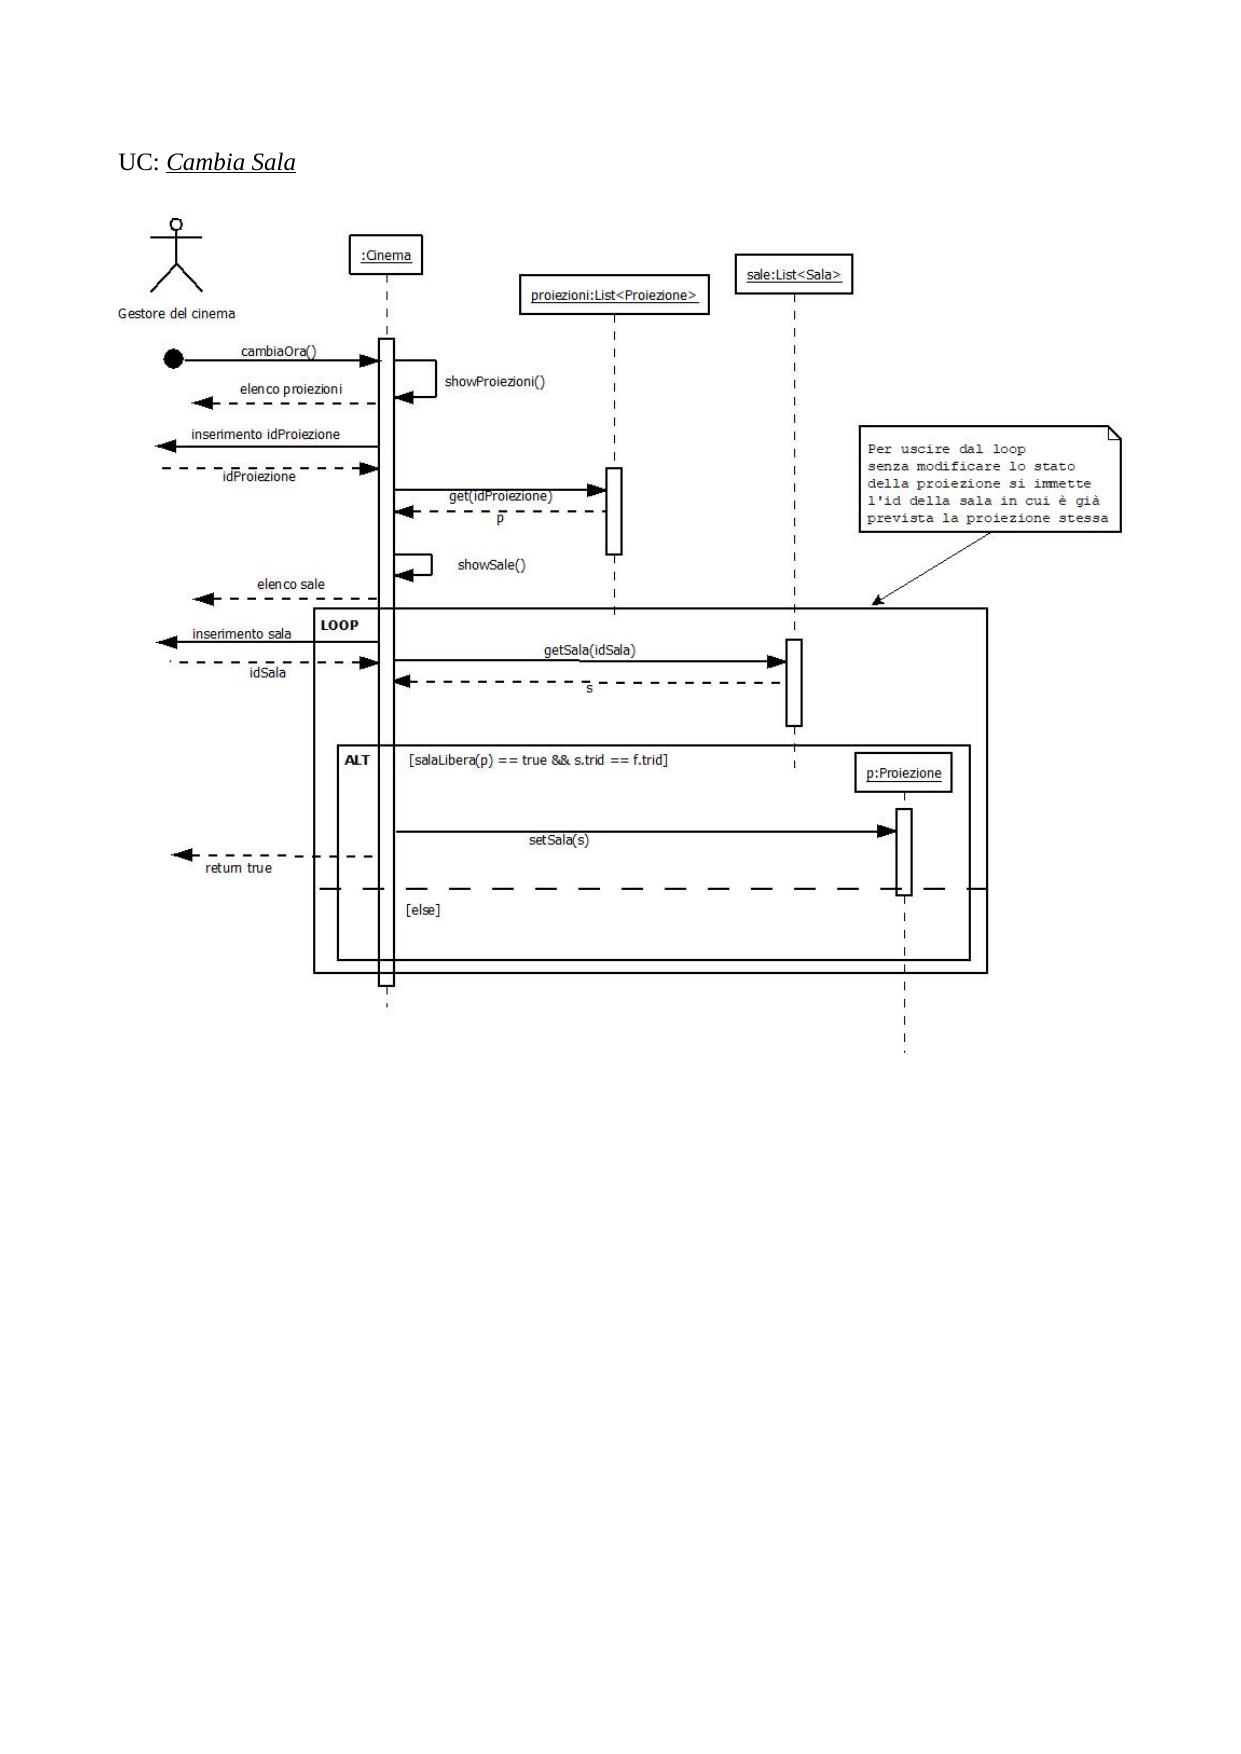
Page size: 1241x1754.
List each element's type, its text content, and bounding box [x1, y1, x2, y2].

text UC: Cambia Sala [118, 147, 1122, 176]
